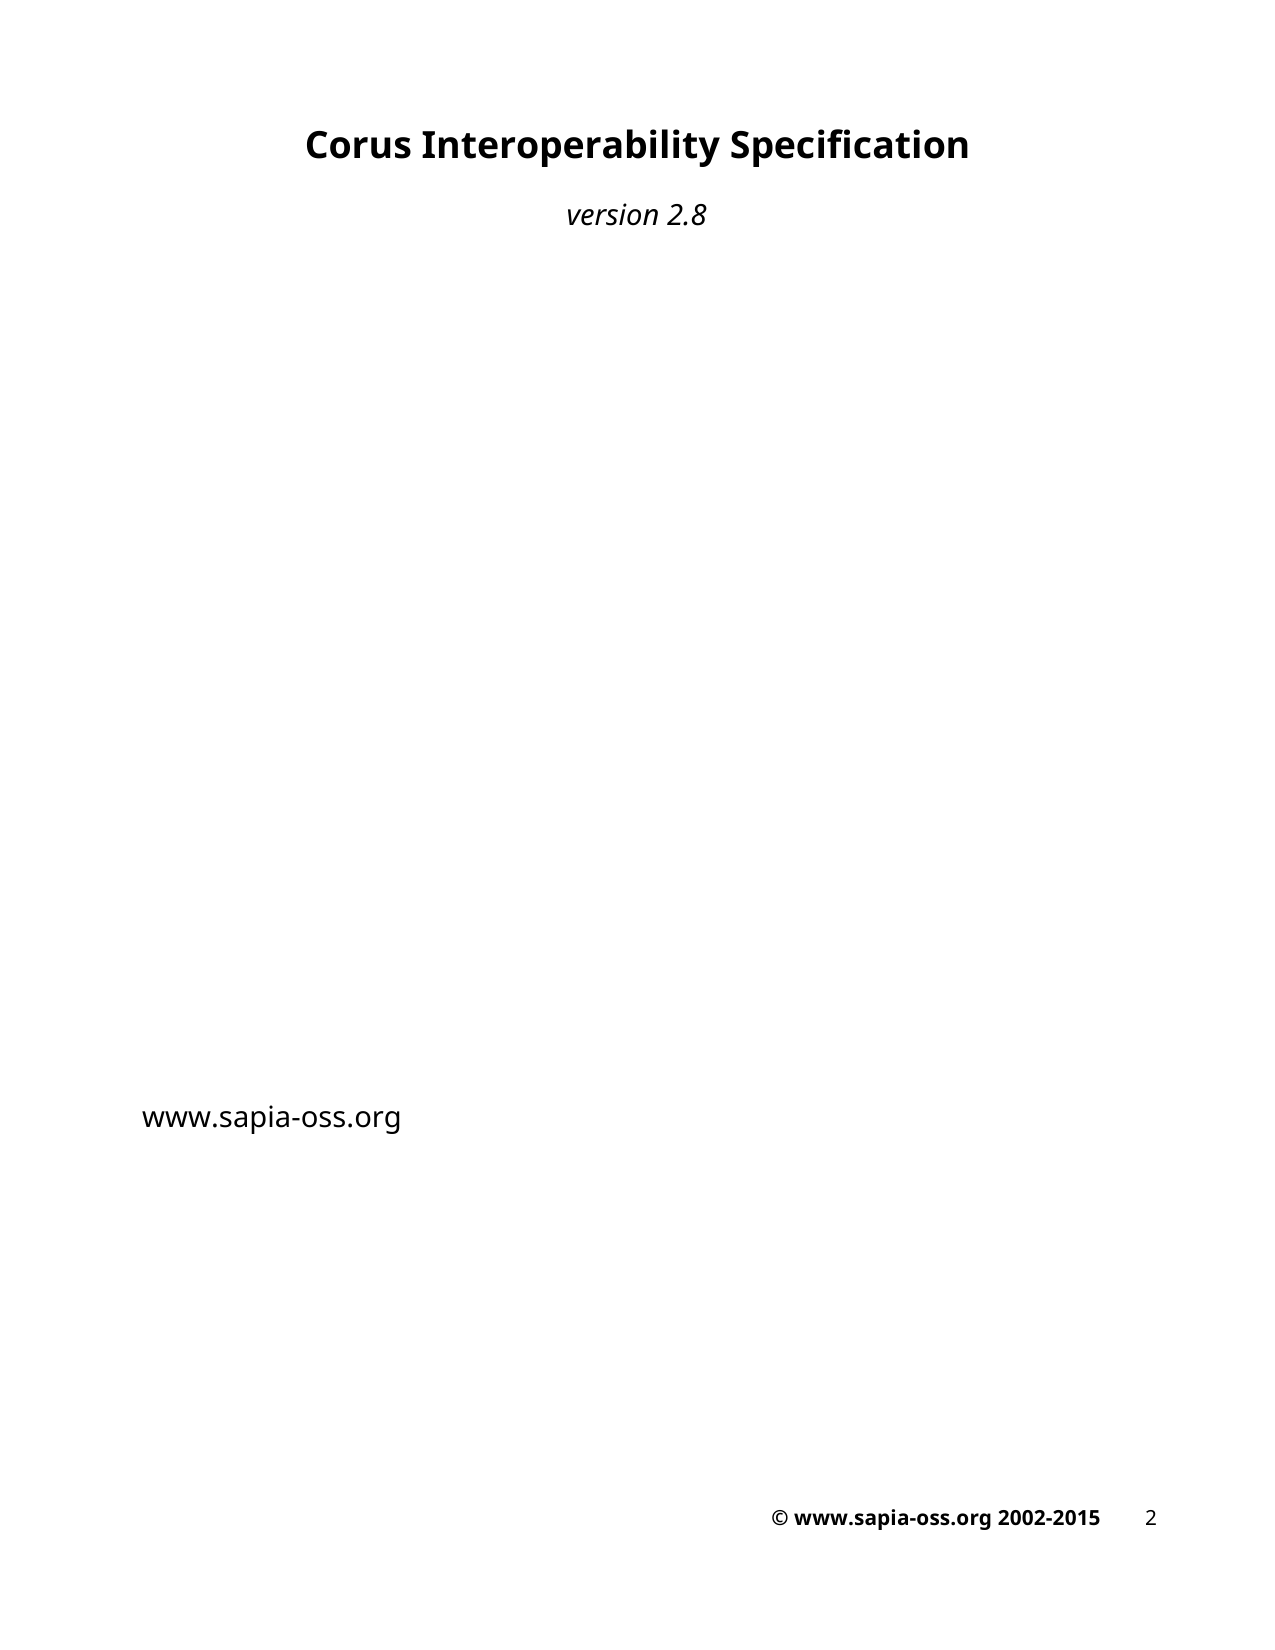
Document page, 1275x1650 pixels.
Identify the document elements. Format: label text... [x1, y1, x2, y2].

title Corus Interoperability Specification [118, 118, 1157, 169]
subtitle www.sapia-oss.org [119, 1097, 1157, 1136]
subtitle version 2.8 [119, 194, 1157, 234]
